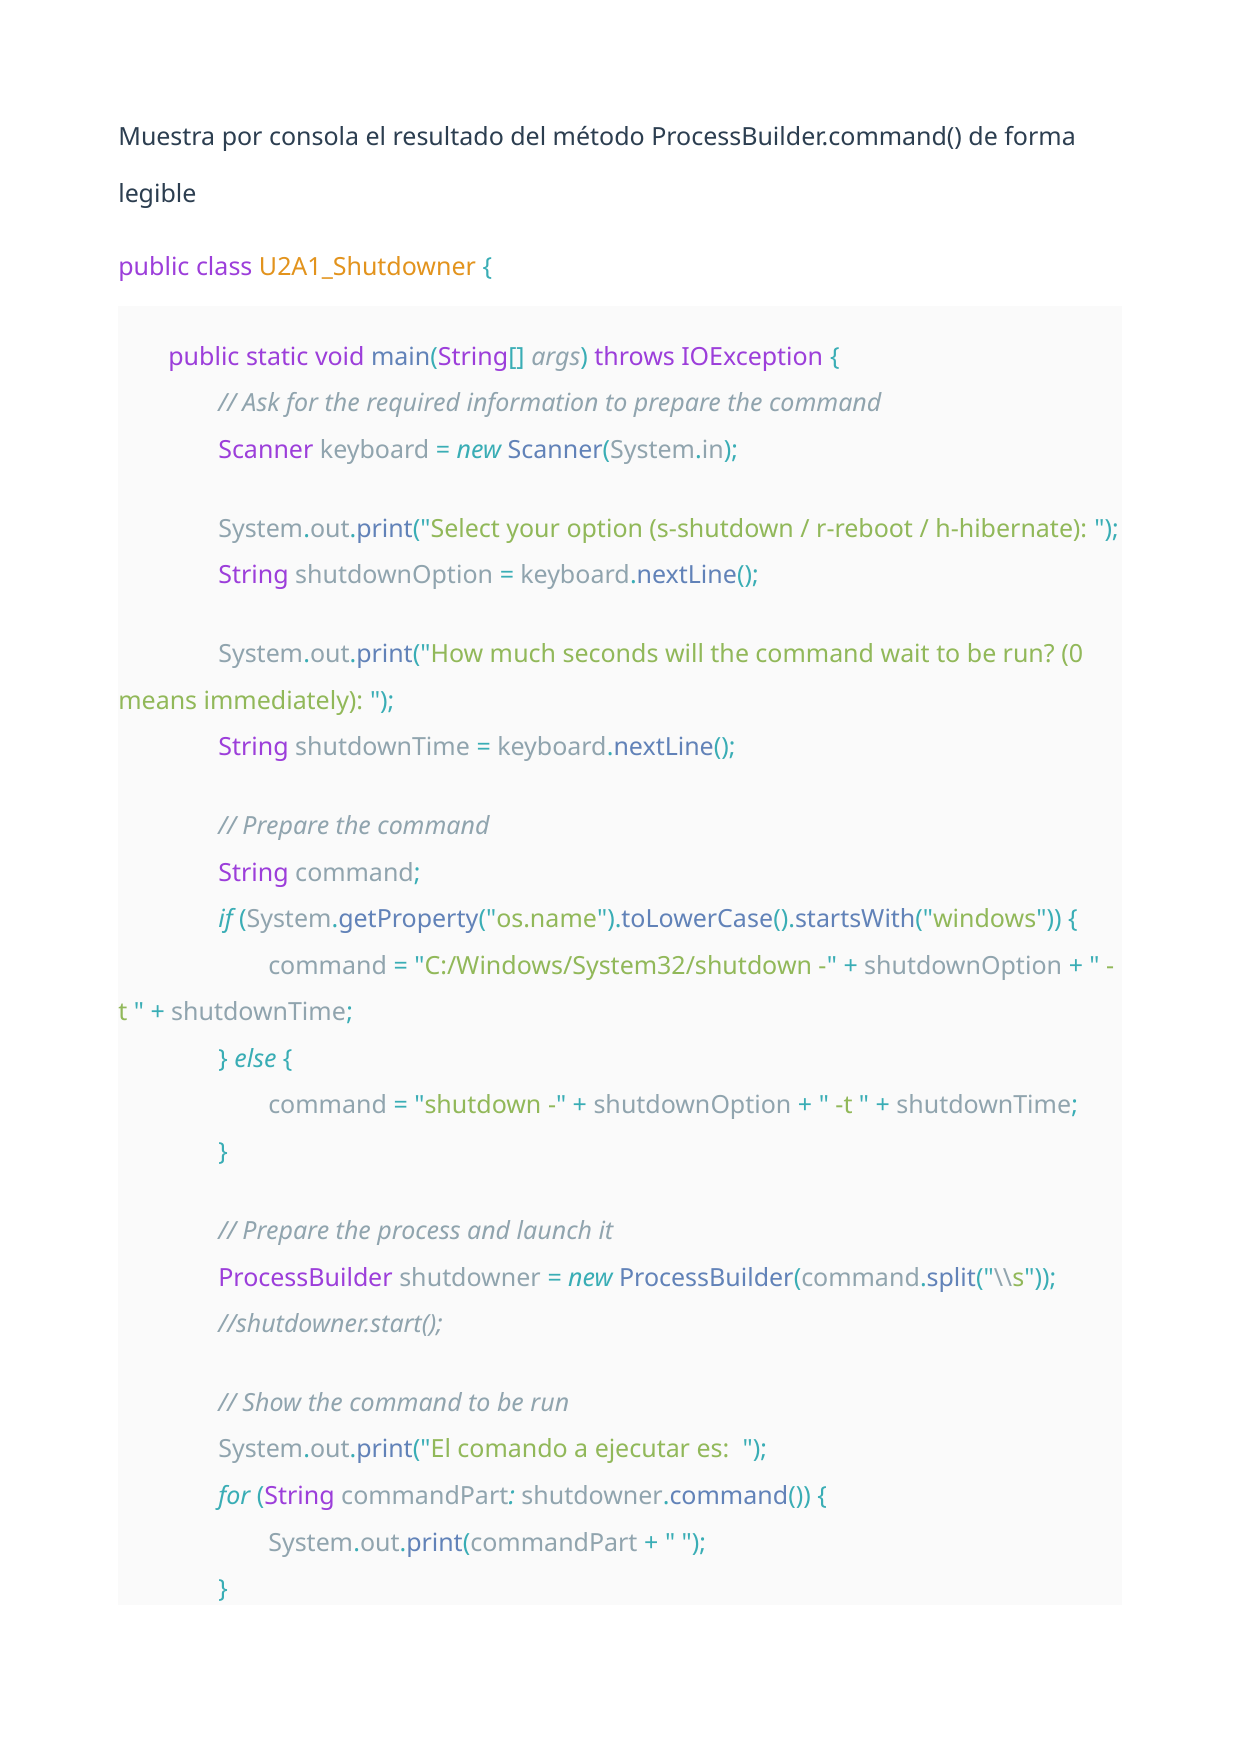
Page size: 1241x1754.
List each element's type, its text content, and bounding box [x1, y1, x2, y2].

text for (String commandPart: shutdowner.command()) { [118, 1478, 1122, 1512]
text } [118, 1134, 1122, 1168]
text // Prepare the command [118, 808, 1122, 842]
text String shutdownOption = keyboard.nextLine(); [118, 557, 1122, 591]
text Scanner keyboard = new Scanner(System.in); [118, 432, 1122, 466]
text // Prepare the process and launch it [118, 1213, 1122, 1247]
text ProcessBuilder shutdowner = new ProcessBuilder(command.split("\\s")); [118, 1259, 1122, 1293]
text // Show the command to be run [118, 1384, 1122, 1419]
text //shutdowner.start(); [118, 1306, 1122, 1340]
text System.out.print("Select your option (s-shutdown / r-reboot / h-hibernate): "); [118, 510, 1122, 544]
text String command; [118, 854, 1122, 888]
text } [118, 1571, 1122, 1605]
text } else { [118, 1041, 1122, 1075]
text public class U2A1_Shutdowner { [118, 248, 1122, 282]
text System.out.print("El comando a ejecutar es: "); [118, 1431, 1122, 1465]
text if (System.getProperty("os.name").toLowerCase().startsWith("windows")) { [118, 901, 1122, 935]
text public static void main(String[] args) throws IOException { [118, 338, 1122, 372]
text command = "C:/Windows/System32/shutdown -" + shutdownOption + " -t " + shutdownTime; [118, 947, 1122, 1028]
text command = "shutdown -" + shutdownOption + " -t " + shutdownTime; [118, 1087, 1122, 1121]
text System.out.print("How much seconds will the command wait to be run? (0 means immediately): "); [118, 636, 1122, 716]
text Muestra por consola el resultado del método ProcessBuilder.command() de forma legible [118, 118, 1122, 210]
text // Ask for the required information to prepare the command [118, 385, 1122, 419]
text String shutdownTime = keyboard.nextLine(); [118, 729, 1122, 763]
text System.out.print(commandPart + " "); [118, 1524, 1122, 1558]
